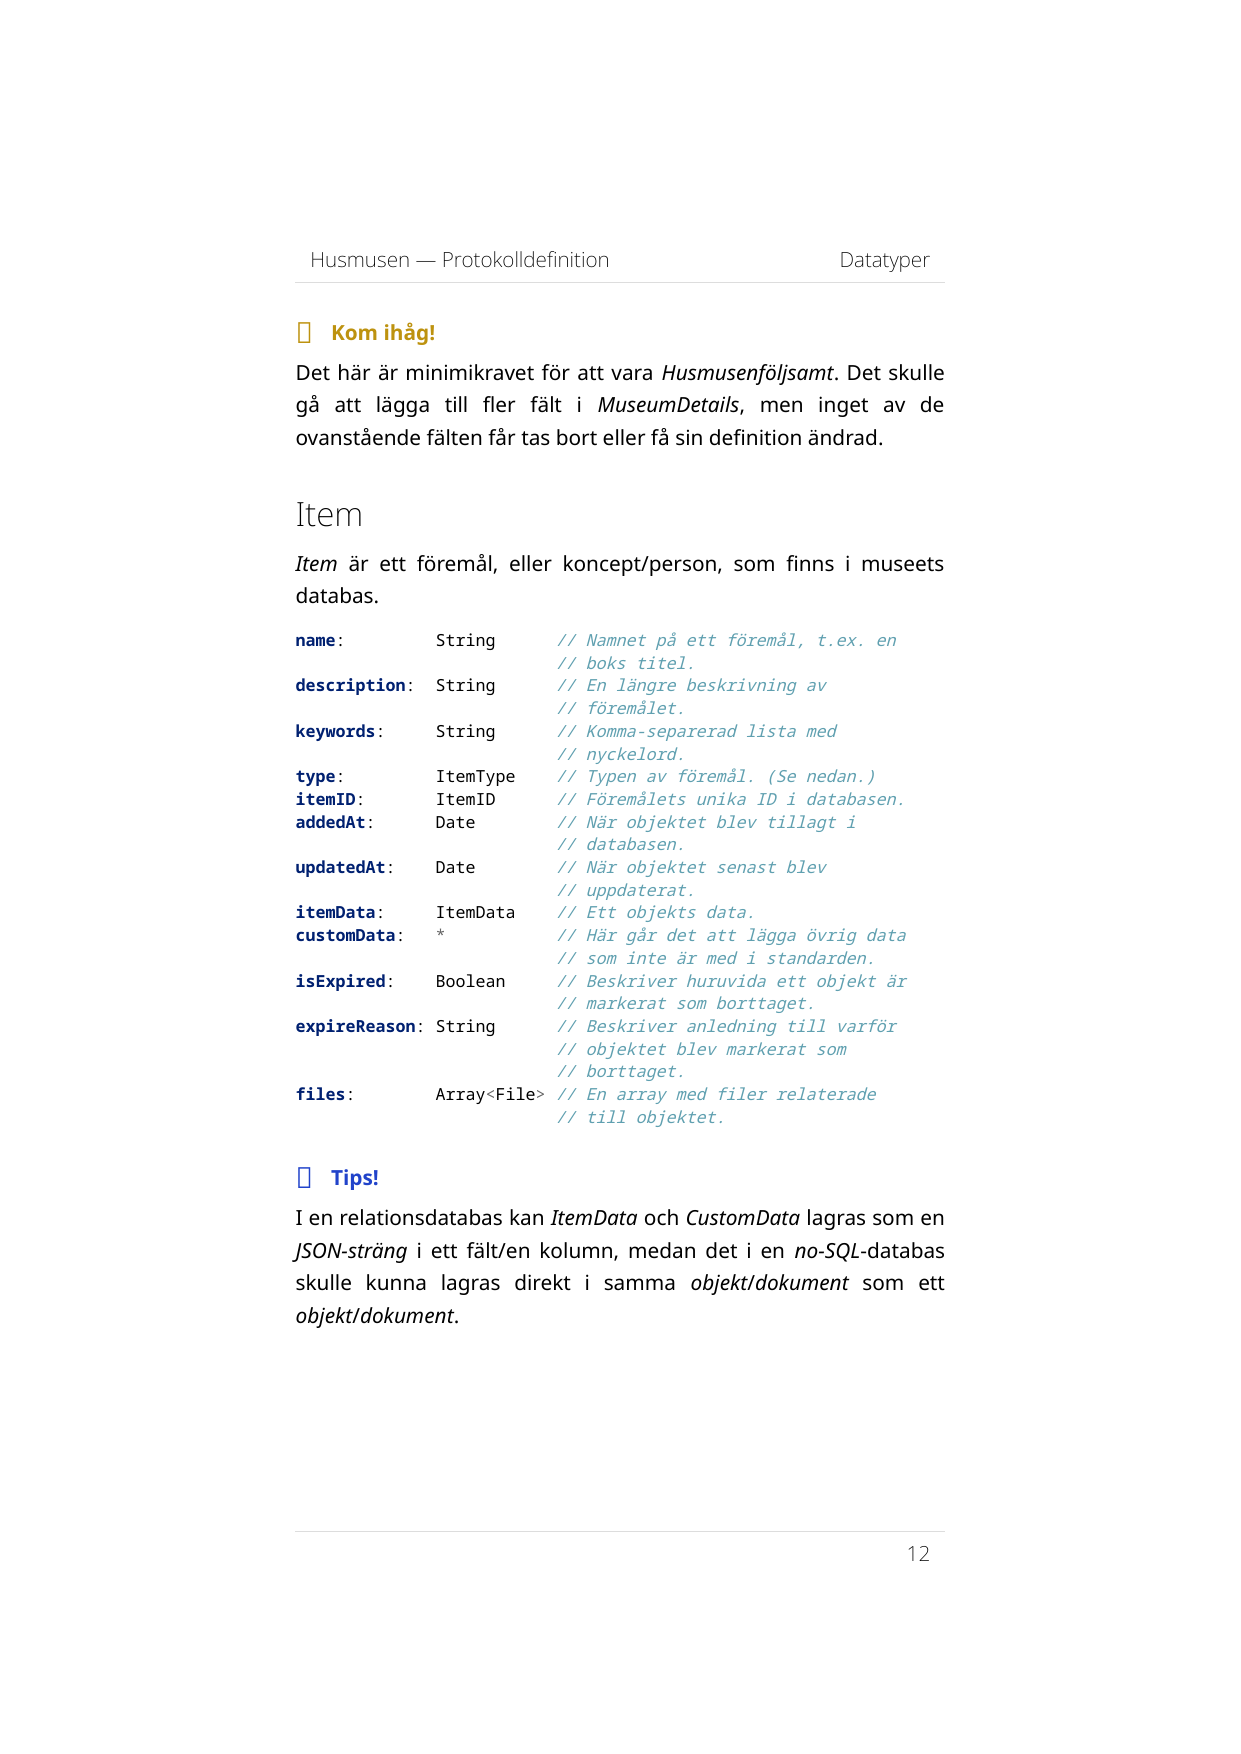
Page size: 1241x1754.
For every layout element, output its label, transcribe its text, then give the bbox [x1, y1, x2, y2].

list Kom ihåg! [295, 312, 945, 352]
text // som inte är med i standarden. [295, 946, 945, 969]
text // boks titel. [295, 651, 945, 674]
text // föremålet. [295, 697, 945, 719]
subtitle Item [295, 491, 945, 536]
text updatedAt: Date // När objektet senast blev [295, 856, 945, 878]
text // nyckelord. [295, 742, 945, 765]
text // objektet blev markerat som [295, 1037, 945, 1060]
text // markerat som borttaget. [295, 992, 945, 1014]
text addedAt: Date // När objektet blev tillagt i [295, 810, 945, 833]
text expireReason: String // Beskriver anledning till varför [295, 1014, 945, 1037]
text isExpired: Boolean // Beskriver huruvida ett objekt är [295, 969, 945, 992]
text Det här är minimikravet för att vara Husmusenföljsamt. Det skulle gå att lägga till fler fält i MuseumDetails, men inget av de ovanstående fälten får tas bort eller få sin definition ändrad. [295, 358, 945, 451]
text customData: * // Här går det att lägga övrig data [295, 924, 945, 946]
text type: ItemType // Typen av föremål. (Se nedan.) [295, 765, 945, 787]
text name: String // Namnet på ett föremål, t.ex. en [295, 628, 945, 651]
text // databasen. [295, 833, 945, 856]
text Item är ett föremål, eller koncept/person, som finns i museets databas. [295, 549, 945, 610]
text // till objektet. [295, 1105, 945, 1128]
text I en relationsdatabas kan ItemData och CustomData lagras som en JSON-sträng i ett fält/en kolumn, medan det i en no-SQL-databas skulle kunna lagras direkt i samma objekt/dokument som ett objekt/dokument. [295, 1203, 945, 1329]
text keywords: String // Komma-separerad lista med [295, 719, 945, 742]
text description: String // En längre beskrivning av [295, 674, 945, 697]
text // uppdaterat. [295, 878, 945, 901]
text files: Array<File> // En array med filer relaterade [295, 1083, 945, 1105]
list Tips! [295, 1158, 945, 1197]
text itemID: ItemID // Föremålets unika ID i databasen. [295, 787, 945, 810]
text itemData: ItemData // Ett objekts data. [295, 901, 945, 924]
text // borttaget. [295, 1060, 945, 1083]
